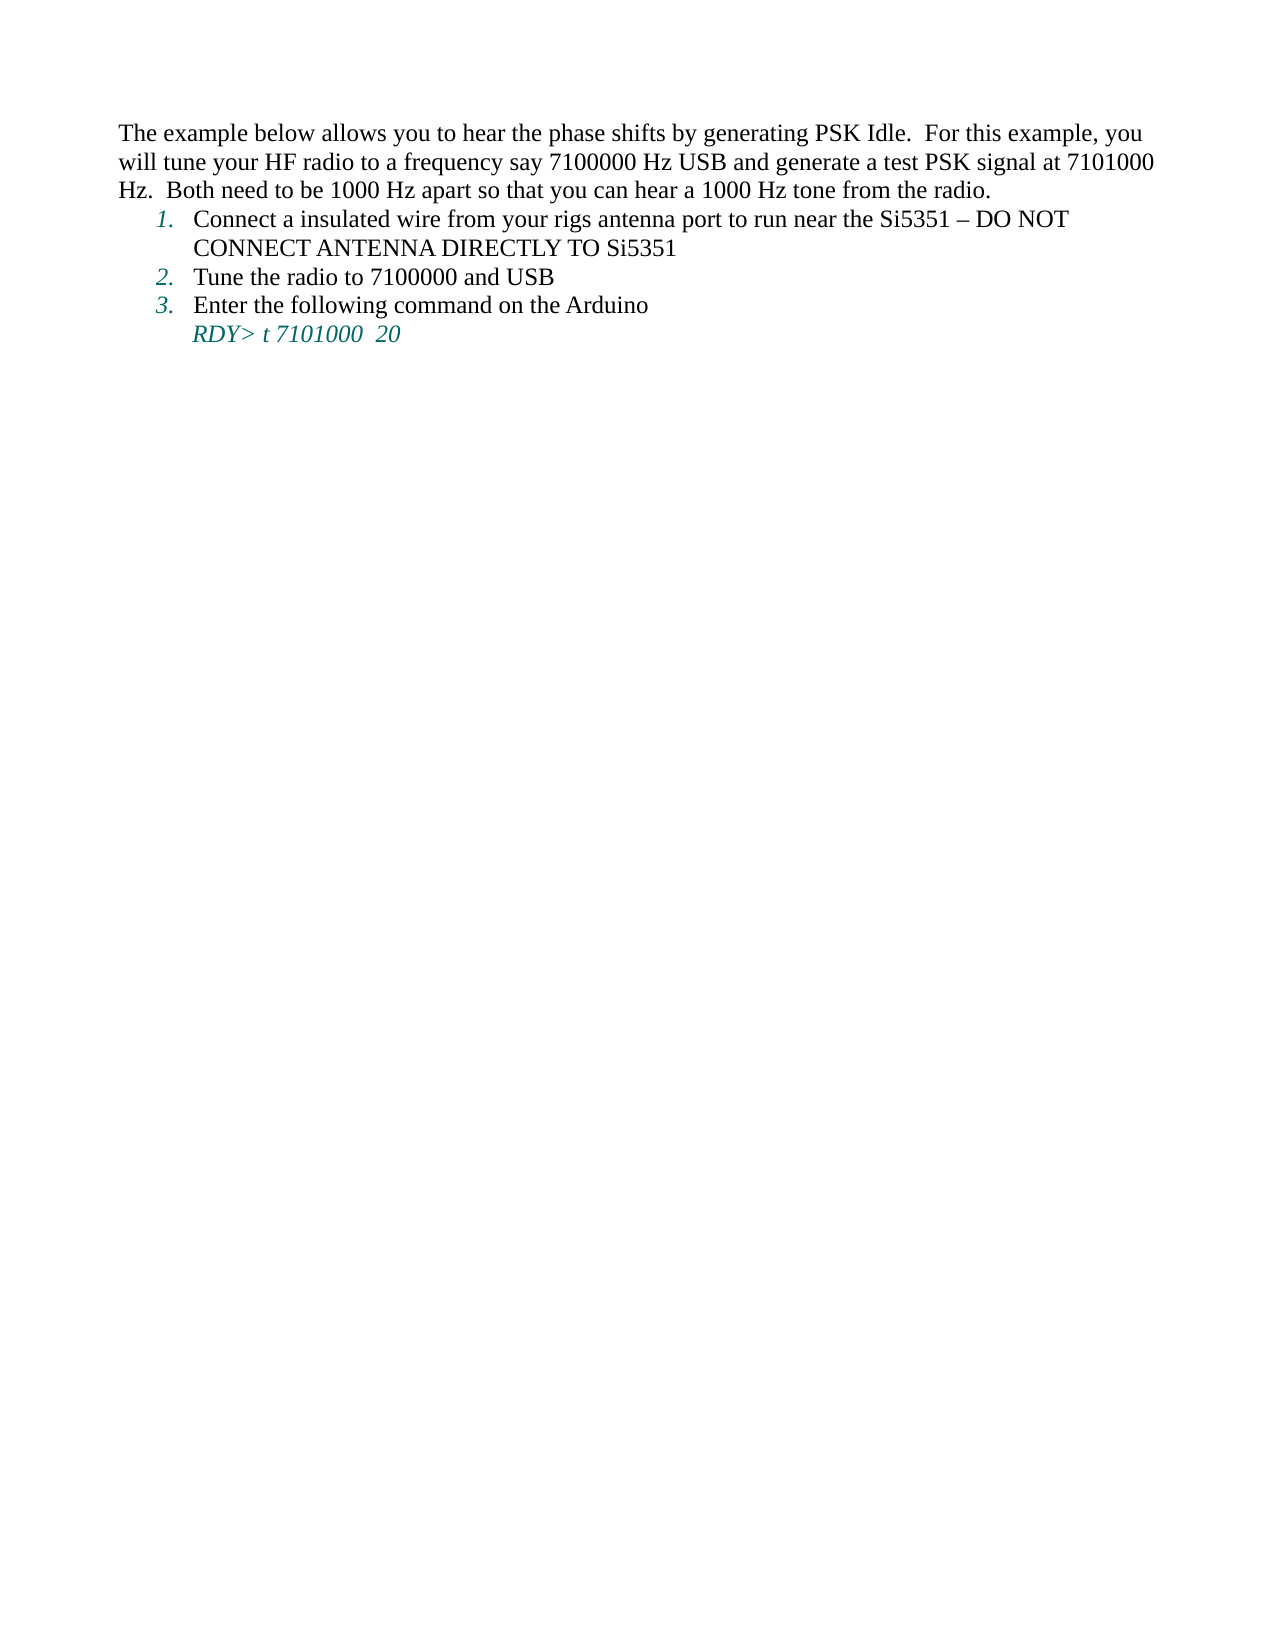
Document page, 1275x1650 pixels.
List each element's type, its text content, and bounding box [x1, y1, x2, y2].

list Tune the radio to 7100000 and USB [156, 262, 1157, 291]
text RDY> t 7101000 20 [192, 319, 1157, 348]
text The example below allows you to hear the phase shifts by generating PSK Idle. For this example, you will tune your HF radio to a frequency say 7100000 Hz USB and generate a test PSK signal at 7101000 Hz. Both need to be 1000 Hz apart so that you can hear a 1000 Hz tone from the radio. [118, 118, 1157, 204]
list Connect a insulated wire from your rigs antenna port to run near the Si5351 – DO NOT CONNECT ANTENNA DIRECTLY TO Si5351 [156, 204, 1157, 262]
list Enter the following command on the Arduino [156, 291, 1157, 319]
